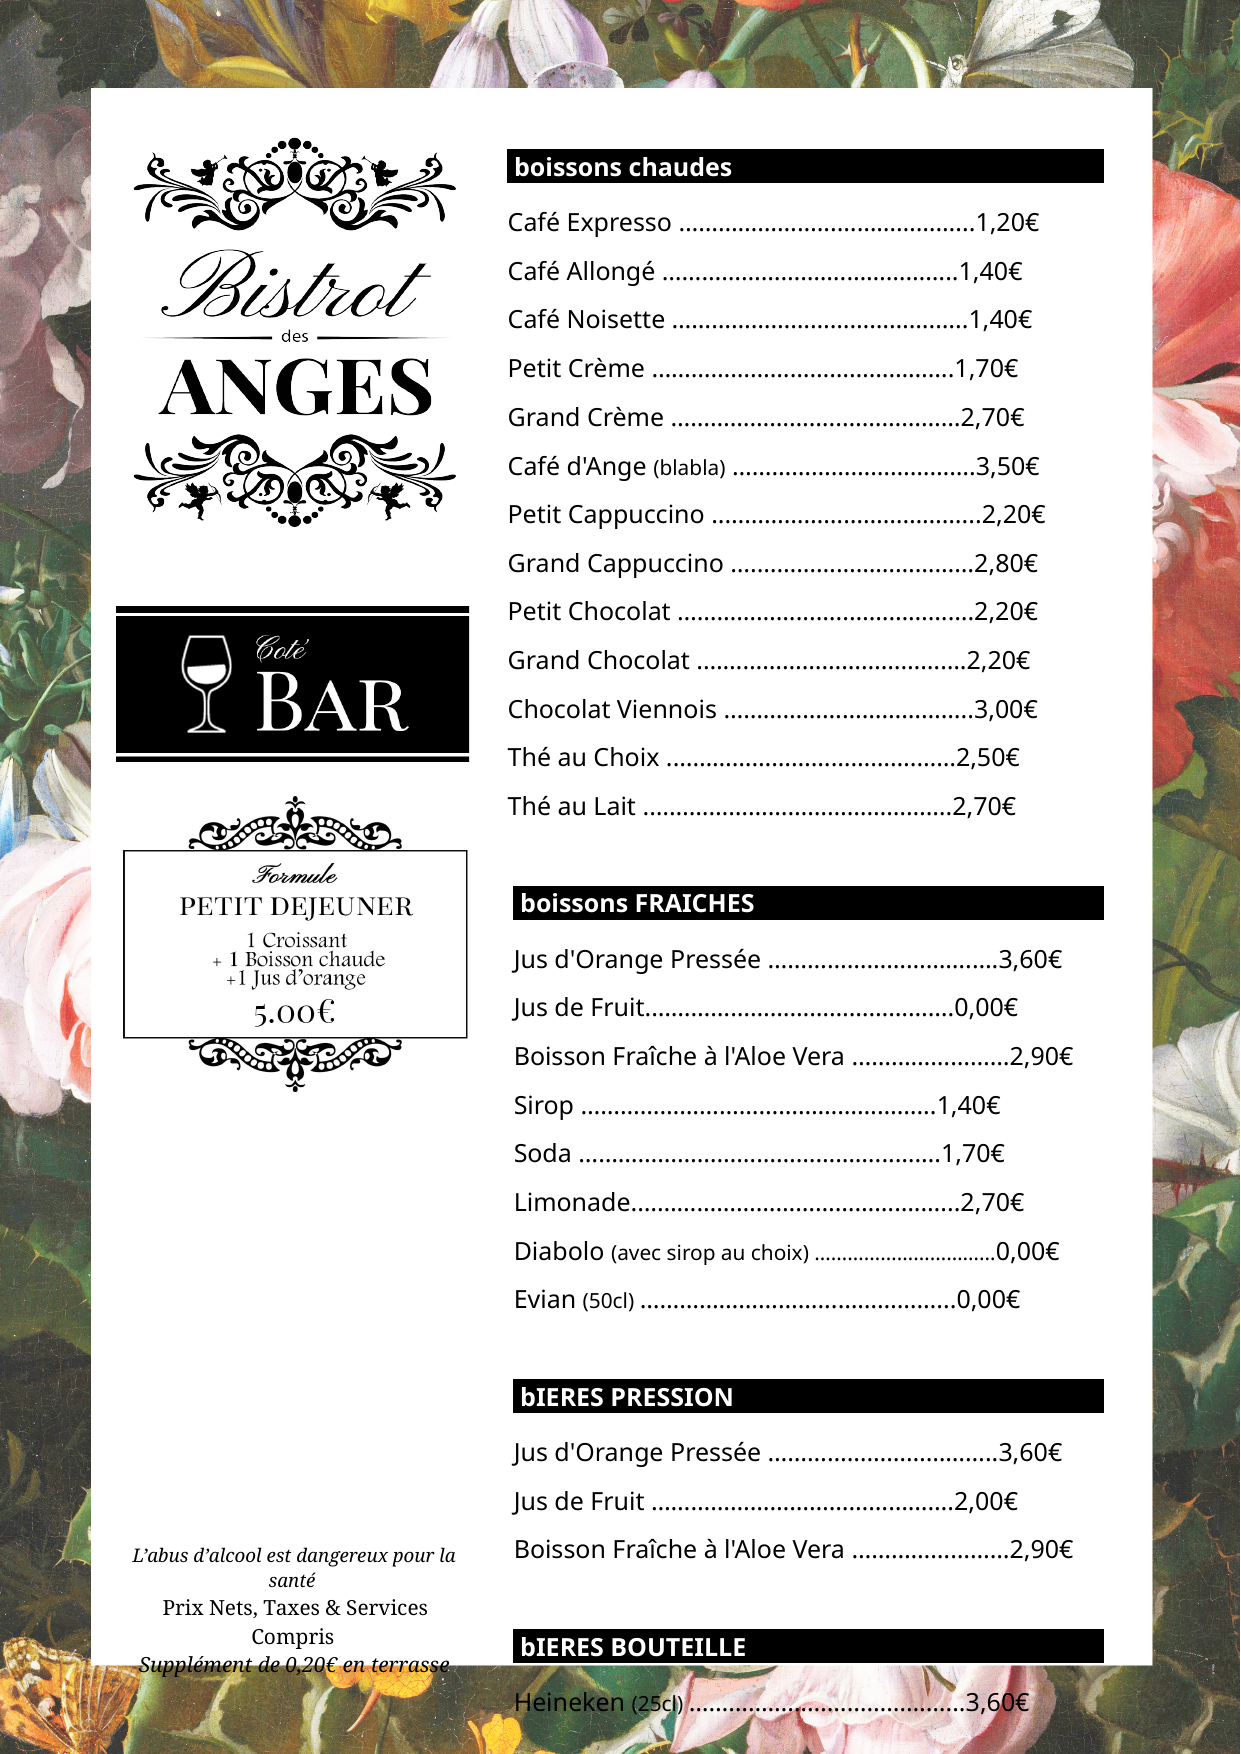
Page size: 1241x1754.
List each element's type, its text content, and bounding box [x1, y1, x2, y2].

table_cell L’abus d’alcool est dangereux pour la santé Prix Nets, Taxes & Services Compris Supplément de 0,20€ en terrasse [118, 1508, 472, 1739]
table_header [118, 540, 472, 556]
picture [0, 0, 1241, 1754]
table_cell [118, 556, 472, 796]
table_cell [118, 1092, 472, 1508]
table_header boissons chaudes Café Expresso …………………...………………...1,20€ Café Allongé ……………………….……………..1,40€ Café Noisette ………………………………….…..1,40€ Petit Crème ……………………………………….1,70€ Grand Crème ……………………..………………2,70€ Café d'Ange (blabla) ……………………………….3,50€ Petit Cappuccino ..………………………………...2,20€ Grand Cappuccino ….……………………………2,80€ Petit Chocolat ………………...…..……………….2,20€ Grand Chocolat .………………………………….2,20€ Chocolat Viennois ………………………………..3,00€ Thé au Choix .……………………………….……2,50€ Thé au Lait .……………………………………….2,70€ boissons FRAICHES Jus d'Orange Pressée ………………………….….3,60€ Jus de Fruit.……………………………………….0,00€ Boisson Fraîche à l'Aloe Vera ……………………2,90€ Sirop ……………………………………………...1,40€ Soda ………………………………………...…….1,70€ Limonade.…………………………………….…...2,70€ Diabolo (avec sirop au choix) ……………………………0,00€ Evian (50cl) ………………………...……………...0,00€ bIERES PRESSION Jus d'Orange Pressée ……………………………..3,60€ Jus de Fruit ……………………………………….2,00€ Boisson Fraîche à l'Aloe Vera ……………………2,90€ bIERES BOUTEILLE Heineken (25cl) …………………………………...3,60€ [472, 144, 1127, 1739]
